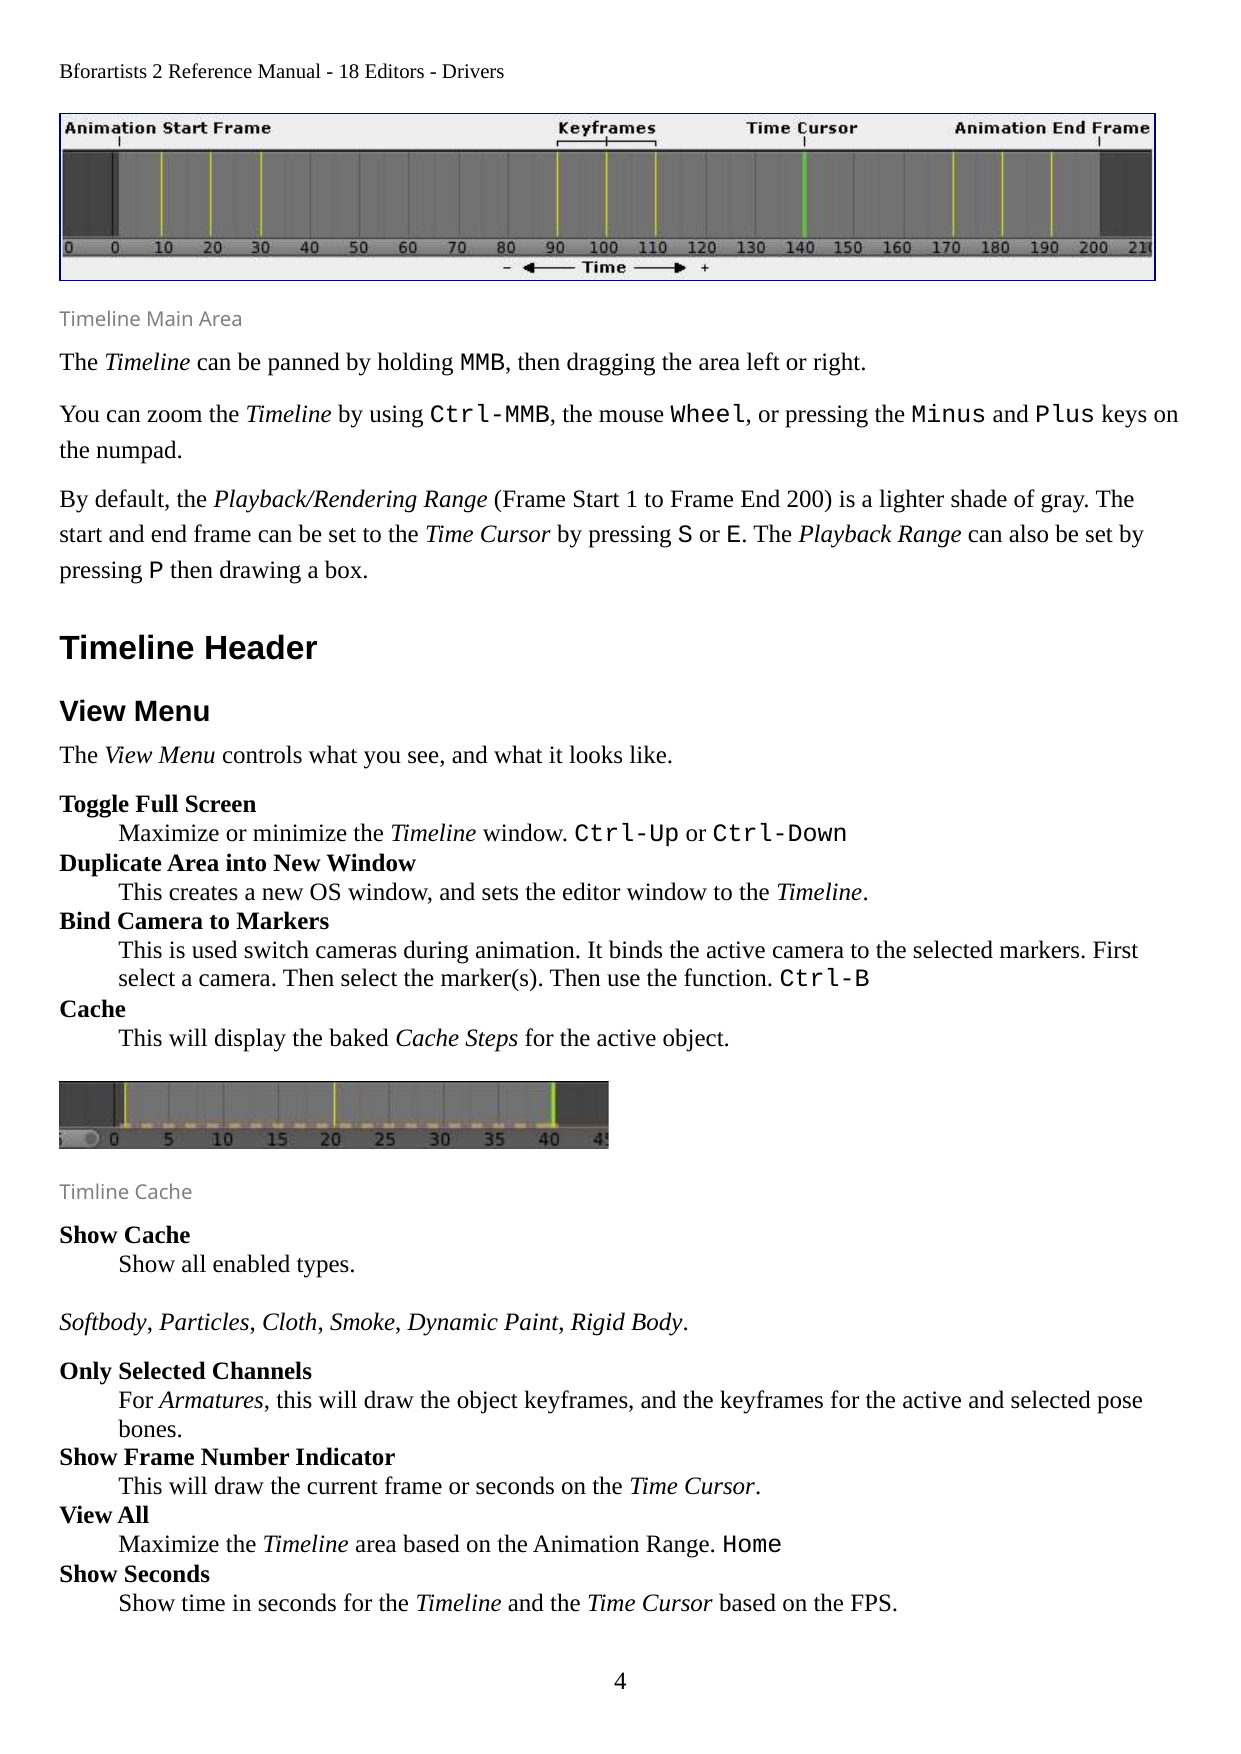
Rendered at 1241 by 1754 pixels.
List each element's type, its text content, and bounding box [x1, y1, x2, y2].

text Timeline Main Area [59, 301, 1181, 333]
subtitle Show Seconds [59, 1559, 1181, 1588]
list Show time in seconds for the Timeline and the Time Cursor based on the FPS. [118, 1588, 1181, 1617]
subtitle Only Selected Channels [59, 1356, 1181, 1385]
subtitle Show Frame Number Indicator [59, 1442, 1181, 1471]
text By default, the Playback/Rendering Range (Frame Start 1 to Frame End 200) is a lighter shade of gray. The start and end frame can be set to the Time Cursor by pressing S or E. The Playback Range can also be set by pressing P then drawing a box. [59, 484, 1181, 586]
text Softbody, Particles, Cloth, Smoke, Dynamic Paint, Rigid Body. [59, 1307, 1181, 1336]
list Maximize or minimize the Timeline window. Ctrl-Up or Ctrl-Down [118, 818, 1181, 848]
subtitle Timeline Header [59, 628, 1181, 667]
list This creates a new OS window, and sets the editor window to the Timeline. [118, 877, 1181, 906]
list Maximize the Timeline area based on the Animation Range. Home [118, 1529, 1181, 1559]
list This is used switch cameras during animation. It binds the active camera to the selected markers. First select a camera. Then select the marker(s). Then use the function. Ctrl-B [118, 935, 1181, 994]
text The Timeline can be panned by holding MMB, then dragging the area left or right. [59, 347, 1181, 378]
text You can zoom the Timeline by using Ctrl-MMB, the mouse Wheel, or pressing the Minus and Plus keys on the numpad. [59, 399, 1181, 464]
picture [61, 114, 1154, 280]
subtitle View Menu [59, 694, 1181, 727]
text Timline Cache [59, 1174, 1181, 1206]
text The View Menu controls what you see, and what it looks like. [59, 740, 1181, 769]
list This will draw the current frame or seconds on the Time Cursor. [118, 1471, 1181, 1500]
subtitle Show Cache [59, 1220, 1181, 1249]
subtitle Bind Camera to Markers [59, 906, 1181, 935]
picture [59, 1081, 609, 1149]
subtitle Toggle Full Screen [59, 789, 1181, 818]
list For Armatures, this will draw the object keyframes, and the keyframes for the active and selected pose bones. [118, 1385, 1181, 1442]
subtitle View All [59, 1500, 1181, 1529]
list Show all enabled types. [118, 1249, 1181, 1278]
subtitle Duplicate Area into New Window [59, 848, 1181, 877]
subtitle Cache [59, 994, 1181, 1023]
list This will display the baked Cache Steps for the active object. [118, 1023, 1181, 1052]
